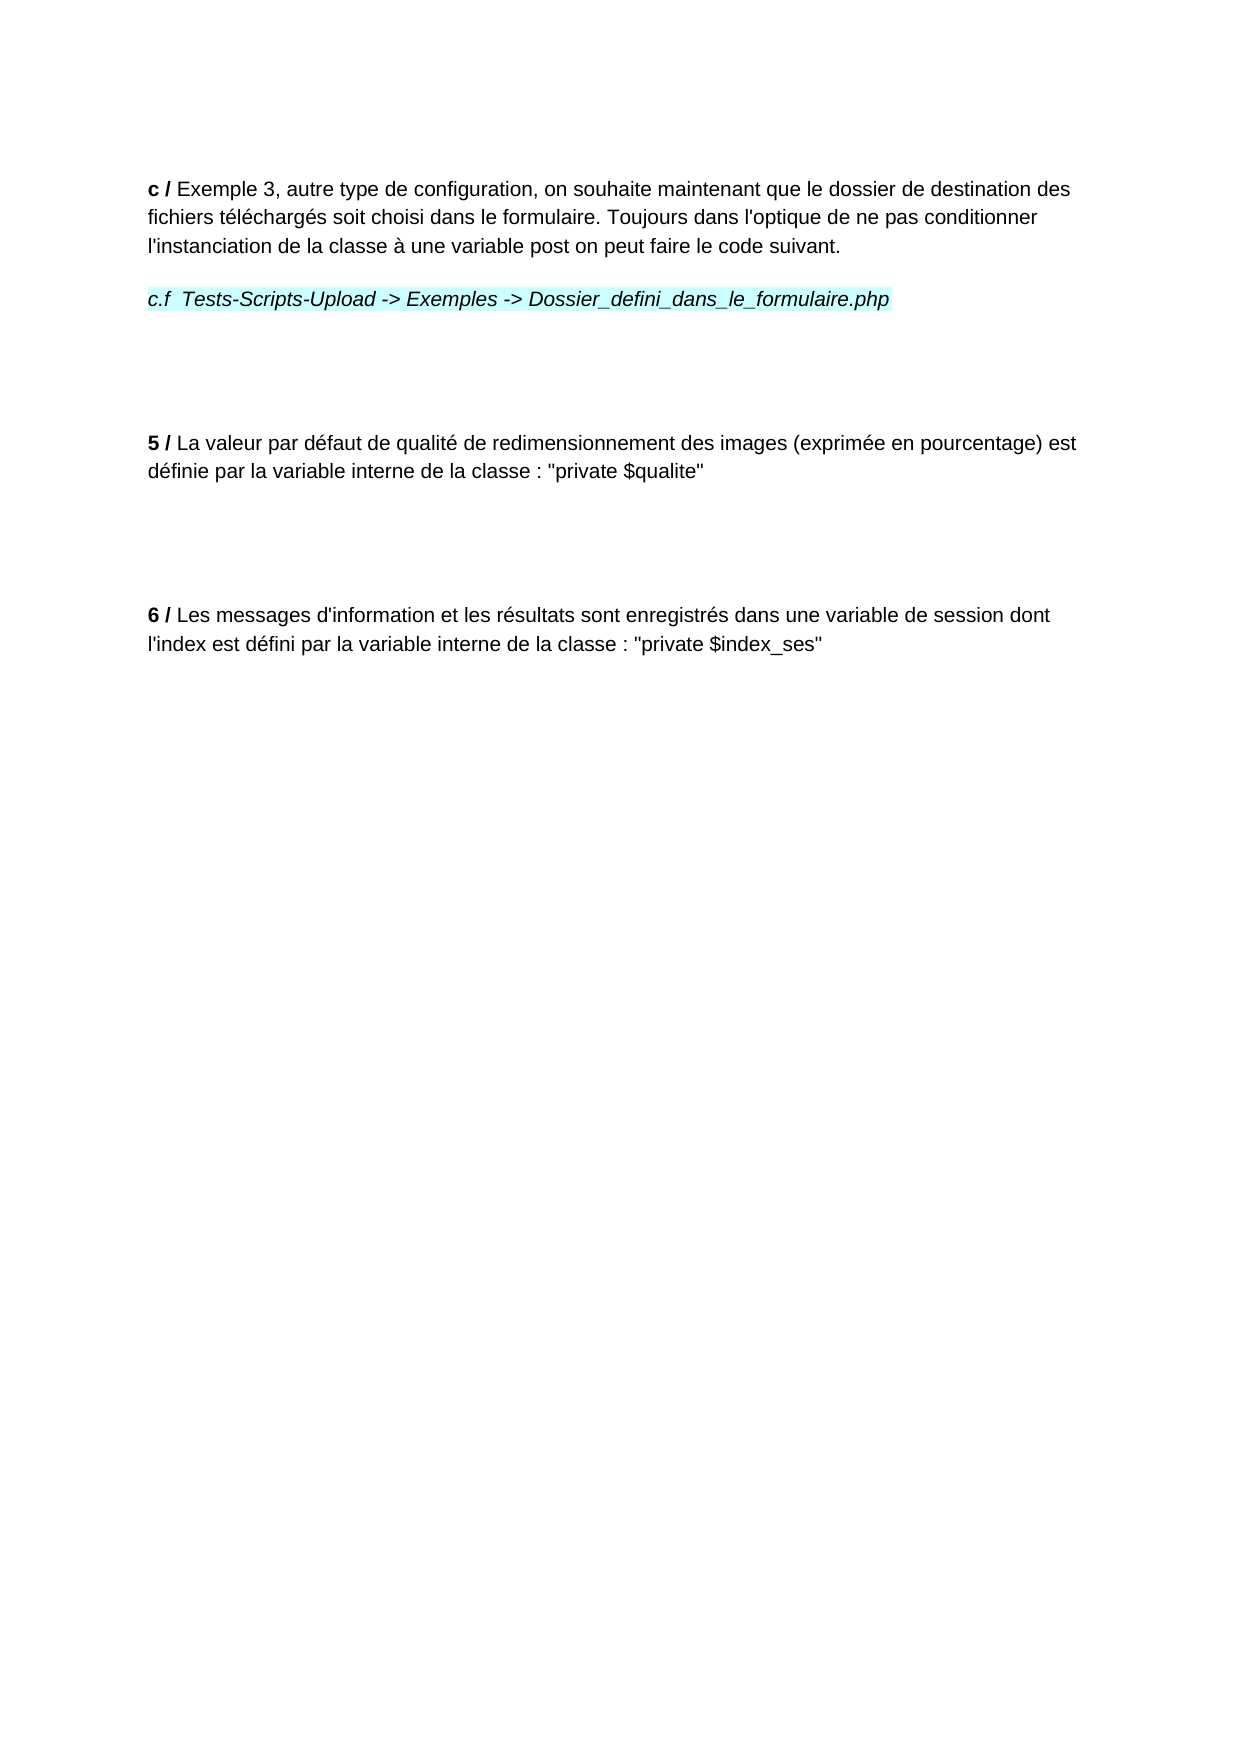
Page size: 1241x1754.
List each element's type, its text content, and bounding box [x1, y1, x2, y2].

text c / Exemple 3, autre type de configuration, on souhaite maintenant que le dossier de destination des fichiers téléchargés soit choisi dans le formulaire. Toujours dans l'optique de ne pas conditionner l'instanciation de la classe à une variable post on peut faire le code suivant. [148, 176, 1093, 258]
text 6 / Les messages d'information et les résultats sont enregistrés dans une variable de session dont l'index est défini par la variable interne de la classe : "private $index_ses" [148, 603, 1093, 656]
text 5 / La valeur par défaut de qualité de redimensionnement des images (exprimée en pourcentage) est définie par la variable interne de la classe : "private $qualite" [148, 430, 1093, 483]
text c.f Tests-Scripts-Upload -> Exemples -> Dossier_defini_dans_le_formulaire.php [148, 287, 1093, 311]
